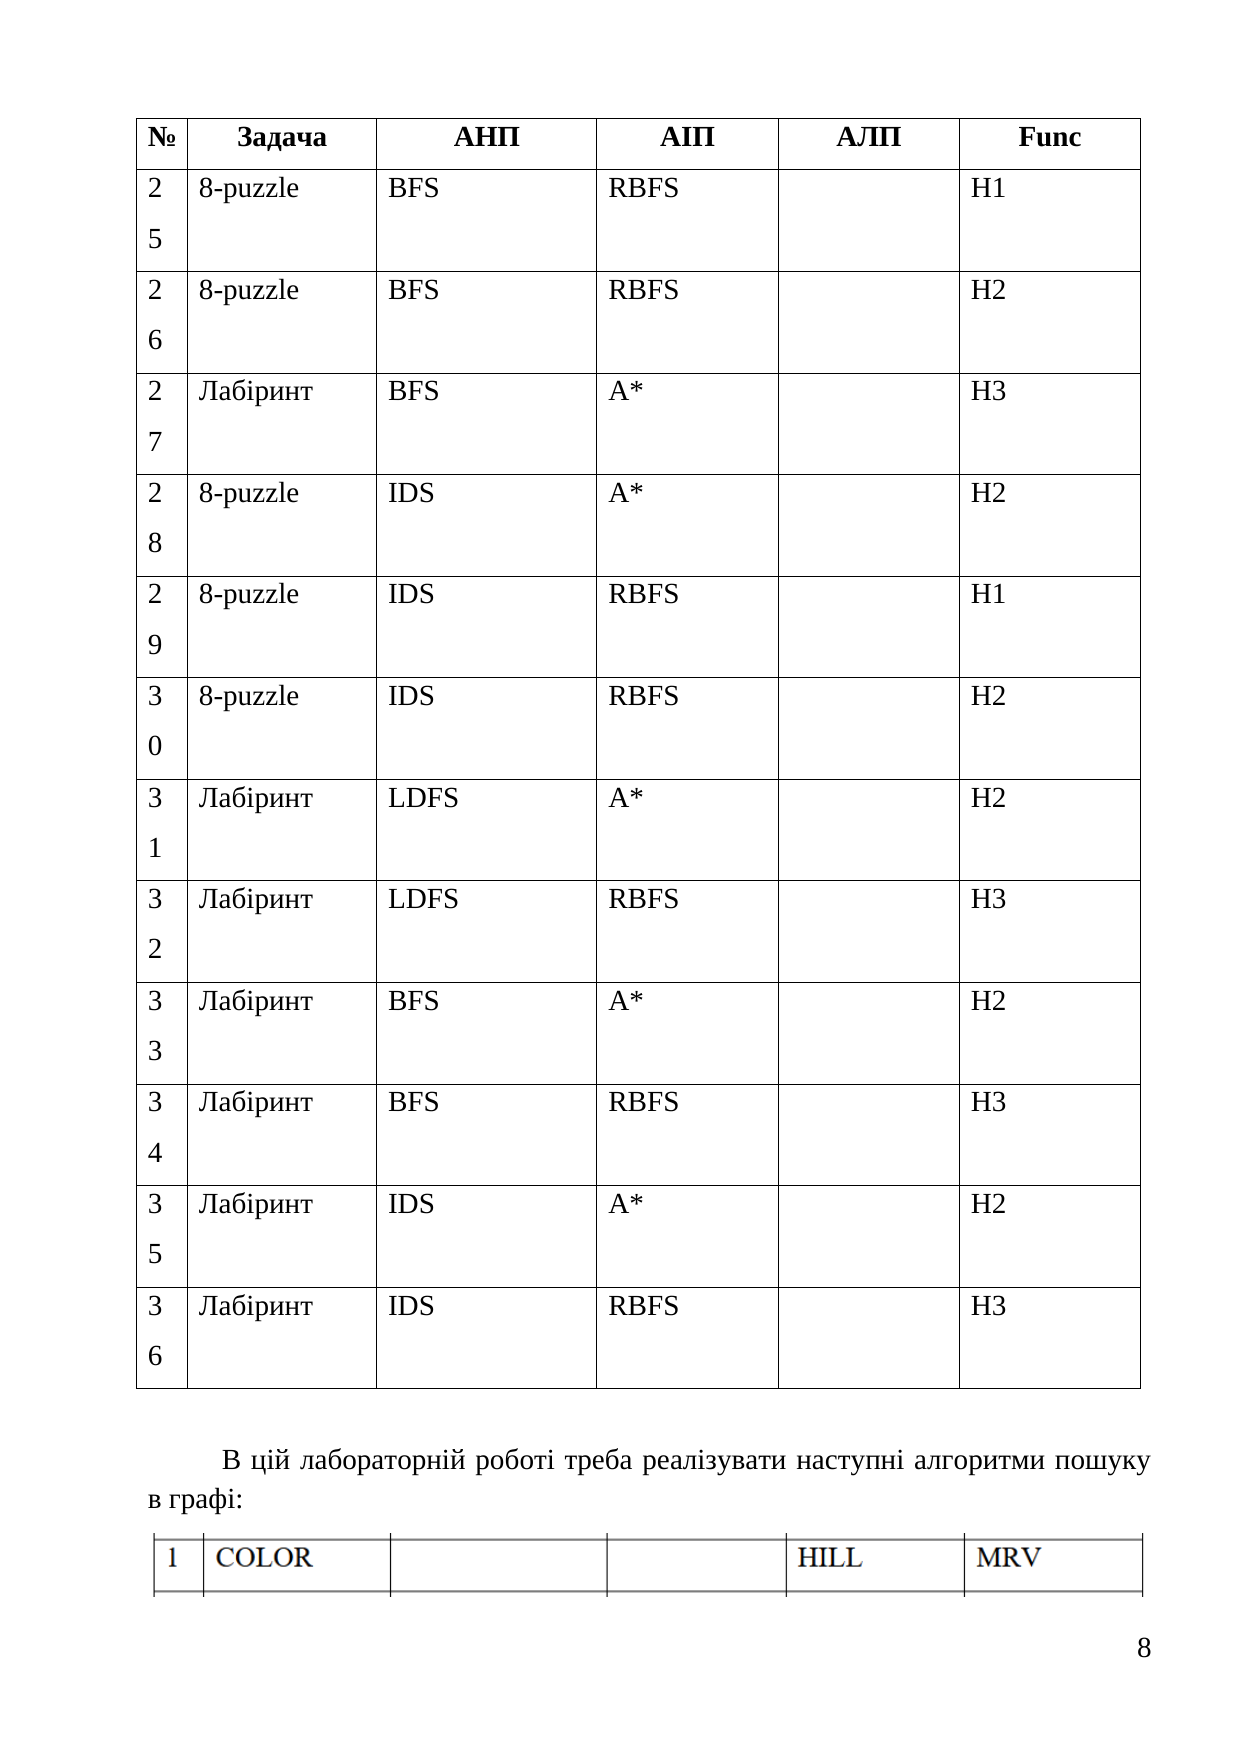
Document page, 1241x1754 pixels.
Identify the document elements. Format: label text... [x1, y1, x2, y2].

table_cell 34 [137, 1085, 187, 1185]
table_cell 8-puzzle [188, 170, 376, 271]
table_cell H2 [960, 475, 1140, 576]
table_cell 8-puzzle [188, 577, 376, 677]
table_cell RBFS [597, 577, 778, 677]
table_cell [779, 983, 959, 1083]
table_cell H3 [960, 1288, 1140, 1388]
table_cell IDS [377, 577, 596, 677]
table_cell RBFS [597, 881, 778, 982]
table_header АЛП [779, 119, 959, 169]
table_cell RBFS [597, 678, 778, 779]
table_cell Лабіринт [188, 881, 376, 982]
table_cell 25 [137, 170, 187, 271]
table_header № [137, 119, 187, 169]
table_header Func [960, 119, 1140, 169]
table_cell Лабіринт [188, 1186, 376, 1287]
table_cell IDS [377, 475, 596, 576]
table_header АНП [377, 119, 596, 169]
table_header Задача [188, 119, 376, 169]
table_cell BFS [377, 272, 596, 372]
table_cell H2 [960, 678, 1140, 779]
table_cell [779, 780, 959, 880]
table_cell H2 [960, 272, 1140, 372]
table_cell 27 [137, 374, 187, 474]
table_cell H3 [960, 374, 1140, 474]
table_cell [779, 577, 959, 677]
table_cell A* [597, 983, 778, 1083]
table_cell A* [597, 374, 778, 474]
table_cell Лабіринт [188, 374, 376, 474]
table_cell H3 [960, 881, 1140, 982]
table_cell 30 [137, 678, 187, 779]
table_cell 26 [137, 272, 187, 372]
table_cell RBFS [597, 170, 778, 271]
table_cell A* [597, 475, 778, 576]
table_cell IDS [377, 1288, 596, 1388]
table_cell 32 [137, 881, 187, 982]
table_cell [779, 374, 959, 474]
table_cell [779, 170, 959, 271]
table_cell BFS [377, 1085, 596, 1185]
table_cell H1 [960, 170, 1140, 271]
table_cell H2 [960, 1186, 1140, 1287]
table_cell Лабіринт [188, 780, 376, 880]
table_cell Лабіринт [188, 1085, 376, 1185]
table_cell LDFS [377, 780, 596, 880]
table_cell 35 [137, 1186, 187, 1287]
table_cell 8-puzzle [188, 272, 376, 372]
table_cell [779, 1186, 959, 1287]
table_cell A* [597, 780, 778, 880]
table_cell H3 [960, 1085, 1140, 1185]
table_cell A* [597, 1186, 778, 1287]
table_cell H2 [960, 983, 1140, 1083]
table_cell 28 [137, 475, 187, 576]
table_cell Лабіринт [188, 1288, 376, 1388]
table_cell IDS [377, 678, 596, 779]
table_cell 8-puzzle [188, 475, 376, 576]
table_cell [779, 475, 959, 576]
table_cell RBFS [597, 1085, 778, 1185]
table_cell 33 [137, 983, 187, 1083]
table_cell H2 [960, 780, 1140, 880]
table_cell BFS [377, 983, 596, 1083]
table_cell [779, 1288, 959, 1388]
table_cell 29 [137, 577, 187, 677]
table_cell LDFS [377, 881, 596, 982]
table_cell RBFS [597, 272, 778, 372]
text В цій лабораторній роботі треба реалізувати наступні алгоритми пошуку в графі: [148, 1442, 1152, 1514]
table_cell BFS [377, 170, 596, 271]
table_cell BFS [377, 374, 596, 474]
table_cell 8-puzzle [188, 678, 376, 779]
table_cell [779, 272, 959, 372]
table_cell IDS [377, 1186, 596, 1287]
table_cell [779, 1085, 959, 1185]
table_cell 31 [137, 780, 187, 880]
table_cell RBFS [597, 1288, 778, 1388]
table_cell H1 [960, 577, 1140, 677]
table_cell [779, 678, 959, 779]
table_cell Лабіринт [188, 983, 376, 1083]
table_header АІП [597, 119, 778, 169]
picture [147, 1533, 1152, 1597]
table_cell [779, 881, 959, 982]
table_cell 36 [137, 1288, 187, 1388]
